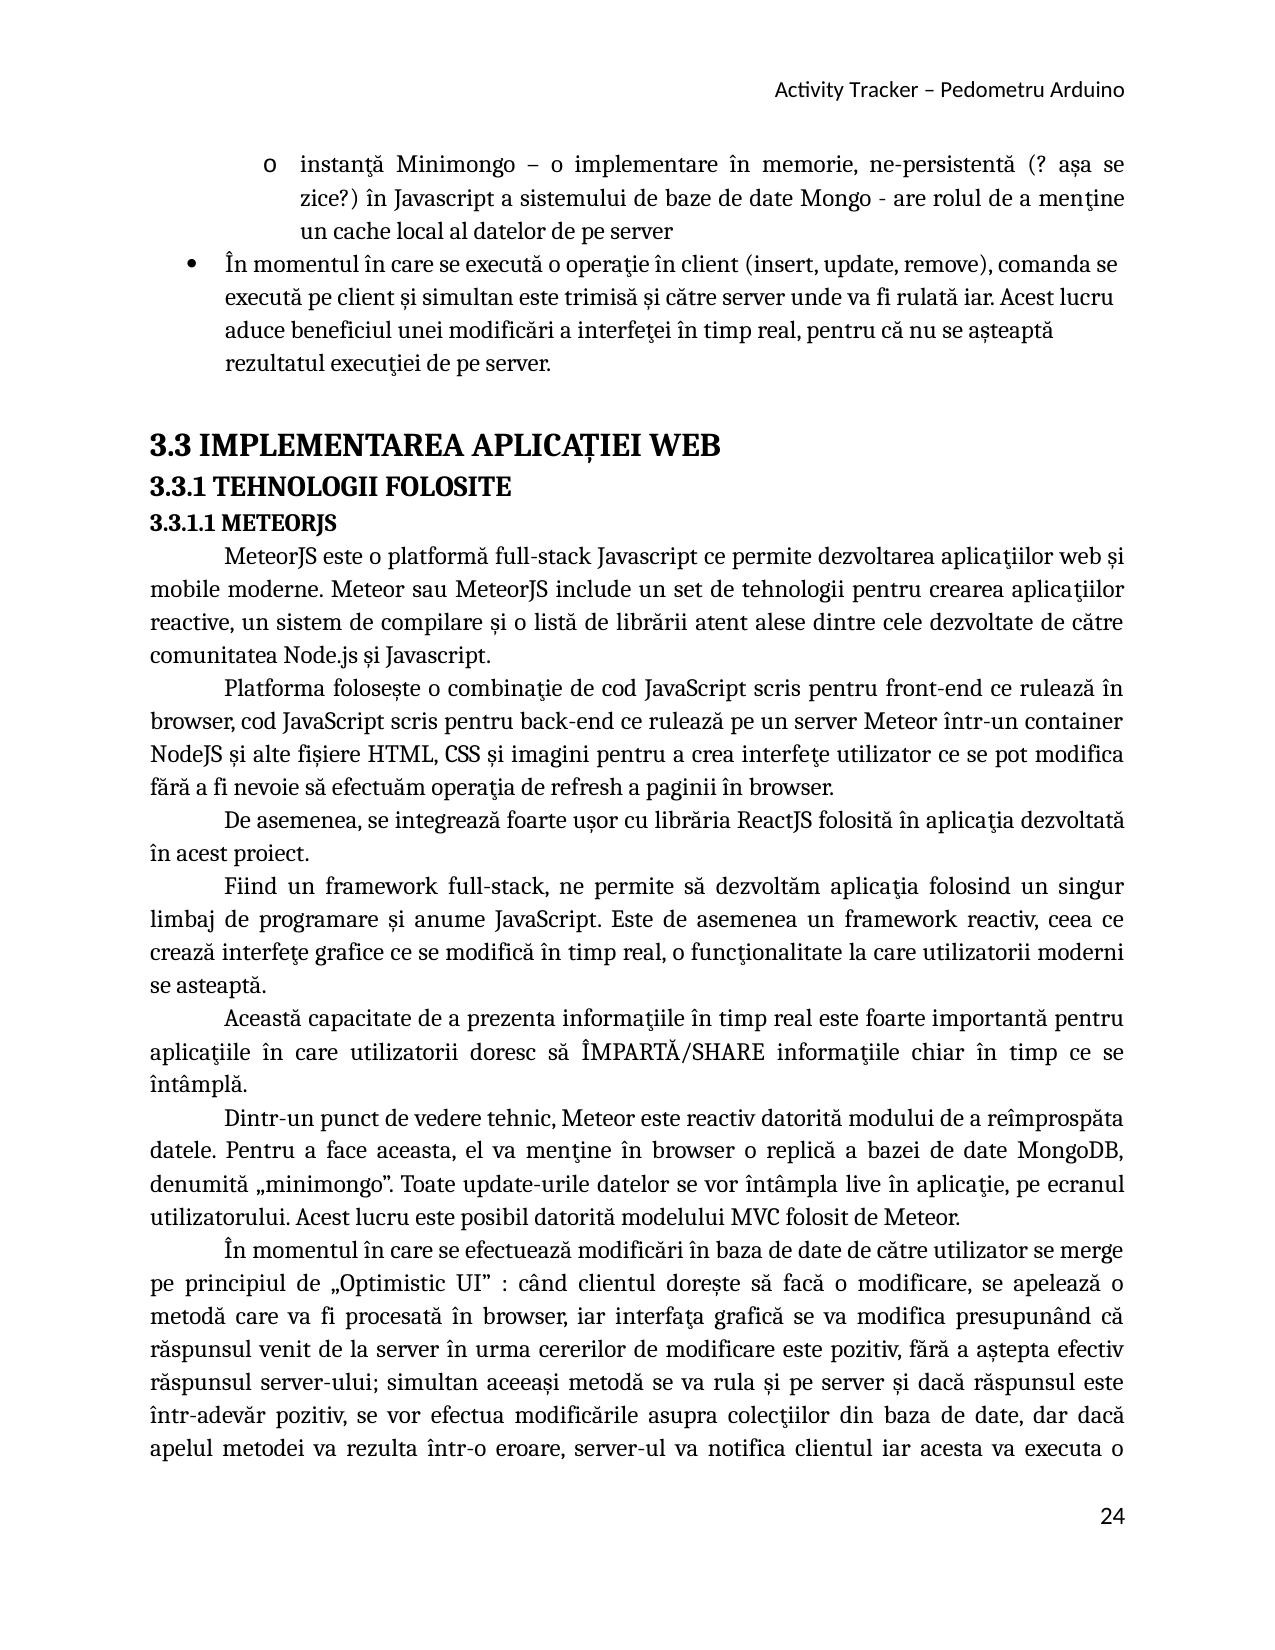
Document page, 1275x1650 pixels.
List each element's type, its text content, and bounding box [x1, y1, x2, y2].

text Platforma foloseşte o combinaţie de cod JavaScript scris pentru front-end ce rulează în browser, cod JavaScript scris pentru back-end ce rulează pe un server Meteor într-un container NodeJS şi alte fişiere HTML, CSS şi imagini pentru a crea interfeţe utilizator ce se pot modifica fără a fi nevoie să efectuăm operaţia de refresh a paginii în browser. [150, 674, 1125, 802]
text Dintr-un punct de vedere tehnic, Meteor este reactiv datorită modului de a reîmprospăta datele. Pentru a face aceasta, el va menţine în browser o replică a bazei de date MongoDB, denumită „minimongo”. Toate update-urile datelor se vor întâmpla live în aplicaţie, pe ecranul utilizatorului. Acest lucru este posibil datorită modelului MVC folosit de Meteor. [150, 1103, 1125, 1231]
text În momentul în care se efectuează modificări în baza de date de către utilizator se merge pe principiul de „Optimistic UI” : când clientul doreşte să facă o modificare, se apelează o metodă care va fi procesată în browser, iar interfaţa grafică se va modifica presupunând că răspunsul venit de la server în urma cererilor de modificare este pozitiv, fără a aştepta efectiv răspunsul server-ului; simultan aceeaşi metodă se va rula şi pe server şi dacă răspunsul este într-adevăr pozitiv, se vor efectua modificările asupra colecţiilor din baza de date, dar dacă apelul metodei va rezulta într-o eroare, server-ul va notifica clientul iar acesta va executa o [150, 1236, 1125, 1462]
text De asemenea, se integrează foarte uşor cu librăria ReactJS folosită în aplicaţia dezvoltată în acest proiect. [150, 806, 1125, 868]
text 3.3.1.1 METEORJS [150, 509, 1125, 538]
text Această capacitate de a prezenta informaţiile în timp real este foarte importantă pentru aplicaţiile în care utilizatorii doresc să ÎMPARTĂ/SHARE informaţiile chiar în timp ce se întâmplă. [150, 1004, 1125, 1099]
text 3.3.1 TEHNOLOGII FOLOSITE [150, 471, 1125, 504]
list În momentul în care se execută o operaţie în client (insert, update, remove), comanda se execută pe client şi simultan este trimisă şi către server unde va fi rulată iar. Acest lucru aduce beneficiul unei modificări a interfeţei în timp real, pentru că nu se aşteaptă rezultatul execuţiei de pe server. [187, 250, 1125, 378]
text 3.3 IMPLEMENTAREA APLICAȚIEI WEB [150, 426, 1125, 465]
list instanţă Minimongo – o implementare în memorie, ne-persistentă (? aşa se zice?) în Javascript a sistemului de baze de date Mongo - are rolul de a menţine un cache local al datelor de pe server [262, 150, 1125, 246]
text MeteorJS este o platformă full-stack Javascript ce permite dezvoltarea aplicaţiilor web şi mobile moderne. Meteor sau MeteorJS include un set de tehnologii pentru crearea aplicaţiilor reactive, un sistem de compilare şi o listă de librării atent alese dintre cele dezvoltate de către comunitatea Node.js şi Javascript. [150, 542, 1125, 670]
text Fiind un framework full-stack, ne permite să dezvoltăm aplicaţia folosind un singur limbaj de programare şi anume JavaScript. Este de asemenea un framework reactiv, ceea ce crează interfeţe grafice ce se modifică în timp real, o funcţionalitate la care utilizatorii moderni se asteaptă. [150, 872, 1125, 1000]
